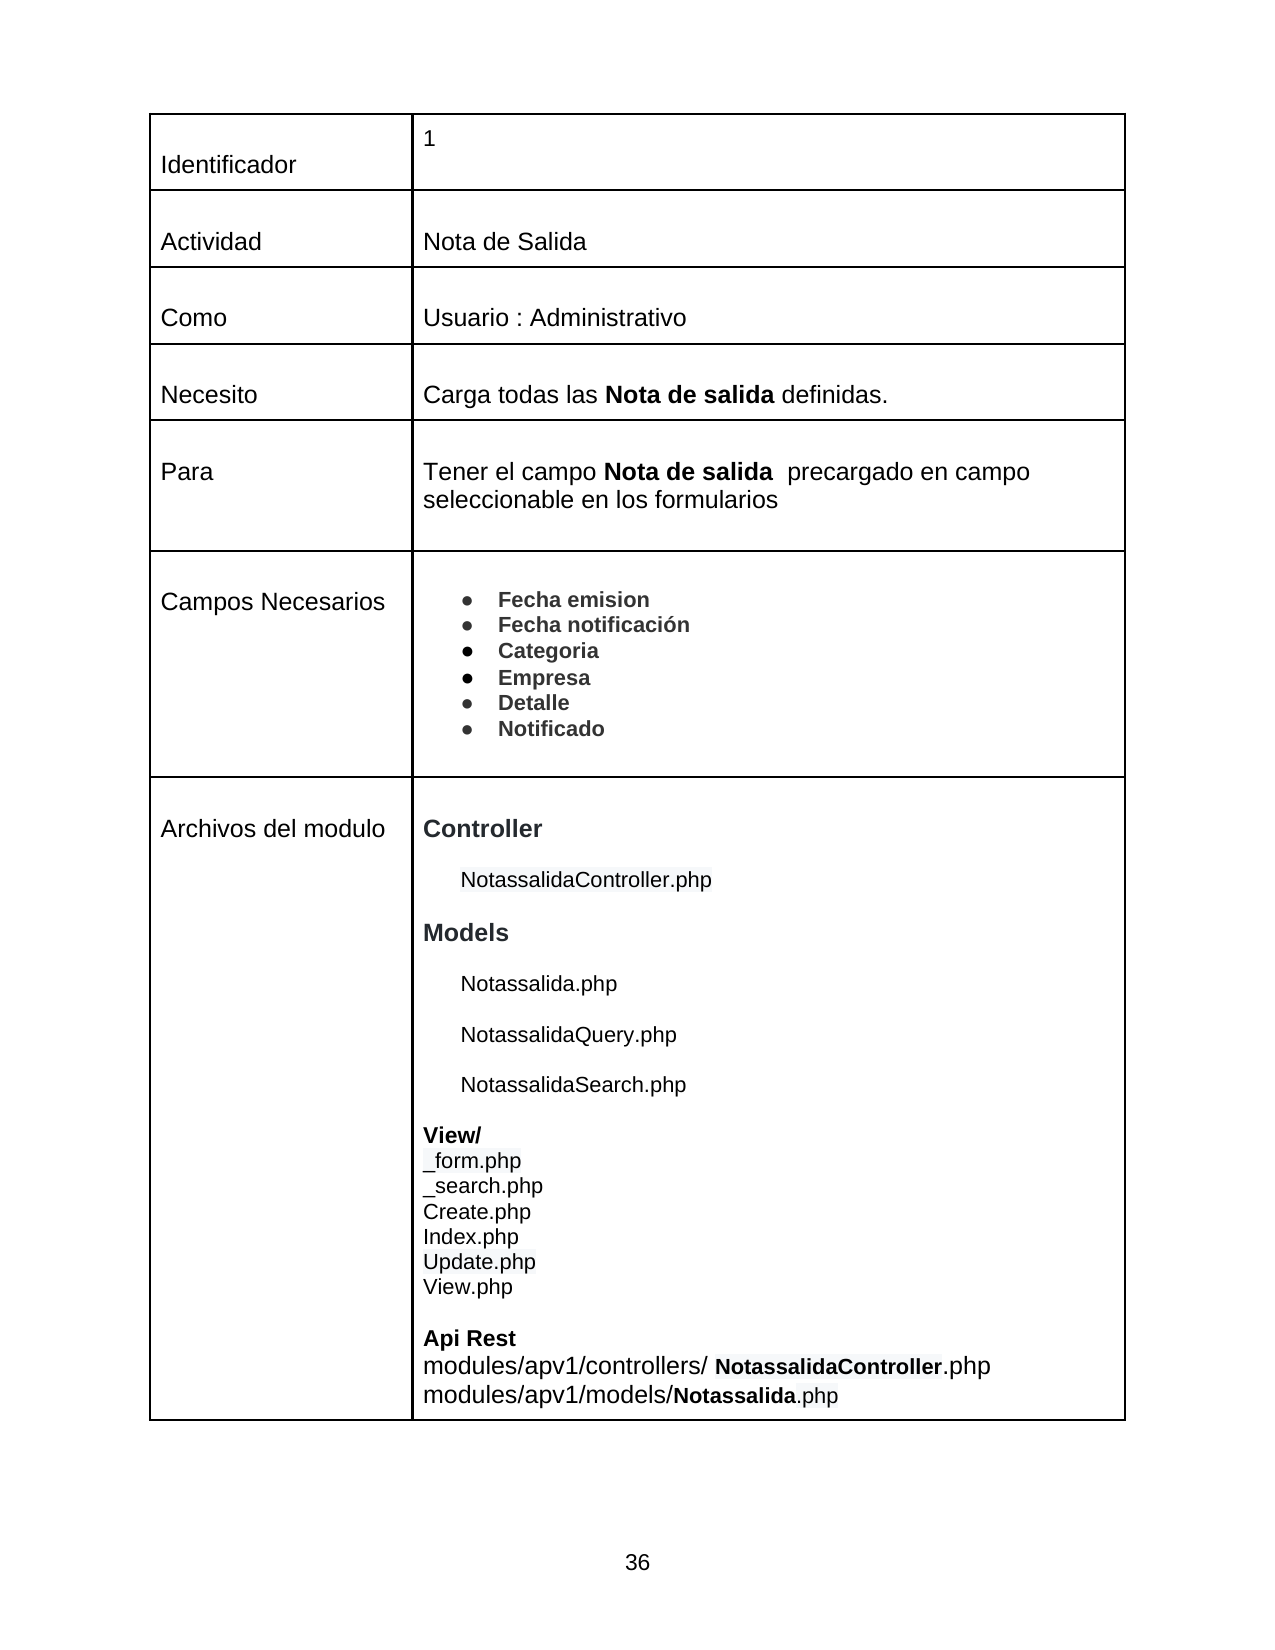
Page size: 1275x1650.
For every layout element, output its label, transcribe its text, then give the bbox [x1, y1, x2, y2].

table_cell Necesito [151, 345, 411, 419]
table_cell Carga todas las Nota de salida definidas. [414, 345, 1124, 419]
table_cell Como [151, 268, 411, 342]
table_cell Nota de Salida [414, 191, 1124, 266]
table_cell Para [151, 421, 411, 549]
table_cell Campos Necesarios [151, 552, 411, 776]
table_cell Controller NotassalidaController.php Models Notassalida.php NotassalidaQuery.php NotassalidaSearch.php View/ _form.php _search.php Create.php Index.php Update.php View.php Api Rest modules/apv1/controllers/ NotassalidaController.php modules/apv1/models/Notassalida.php [414, 778, 1124, 1419]
table_cell Tener el campo Nota de salida precargado en campo seleccionable en los formularios [414, 421, 1124, 549]
table_cell Actividad [151, 191, 411, 266]
table_header 1 [414, 115, 1124, 189]
table_cell Usuario : Administrativo [414, 268, 1124, 342]
table_cell Archivos del modulo [151, 778, 411, 1419]
table_cell Fecha emision Fecha notificación Categoria Empresa Detalle Notificado [414, 552, 1124, 776]
table_header Identificador [151, 115, 411, 189]
